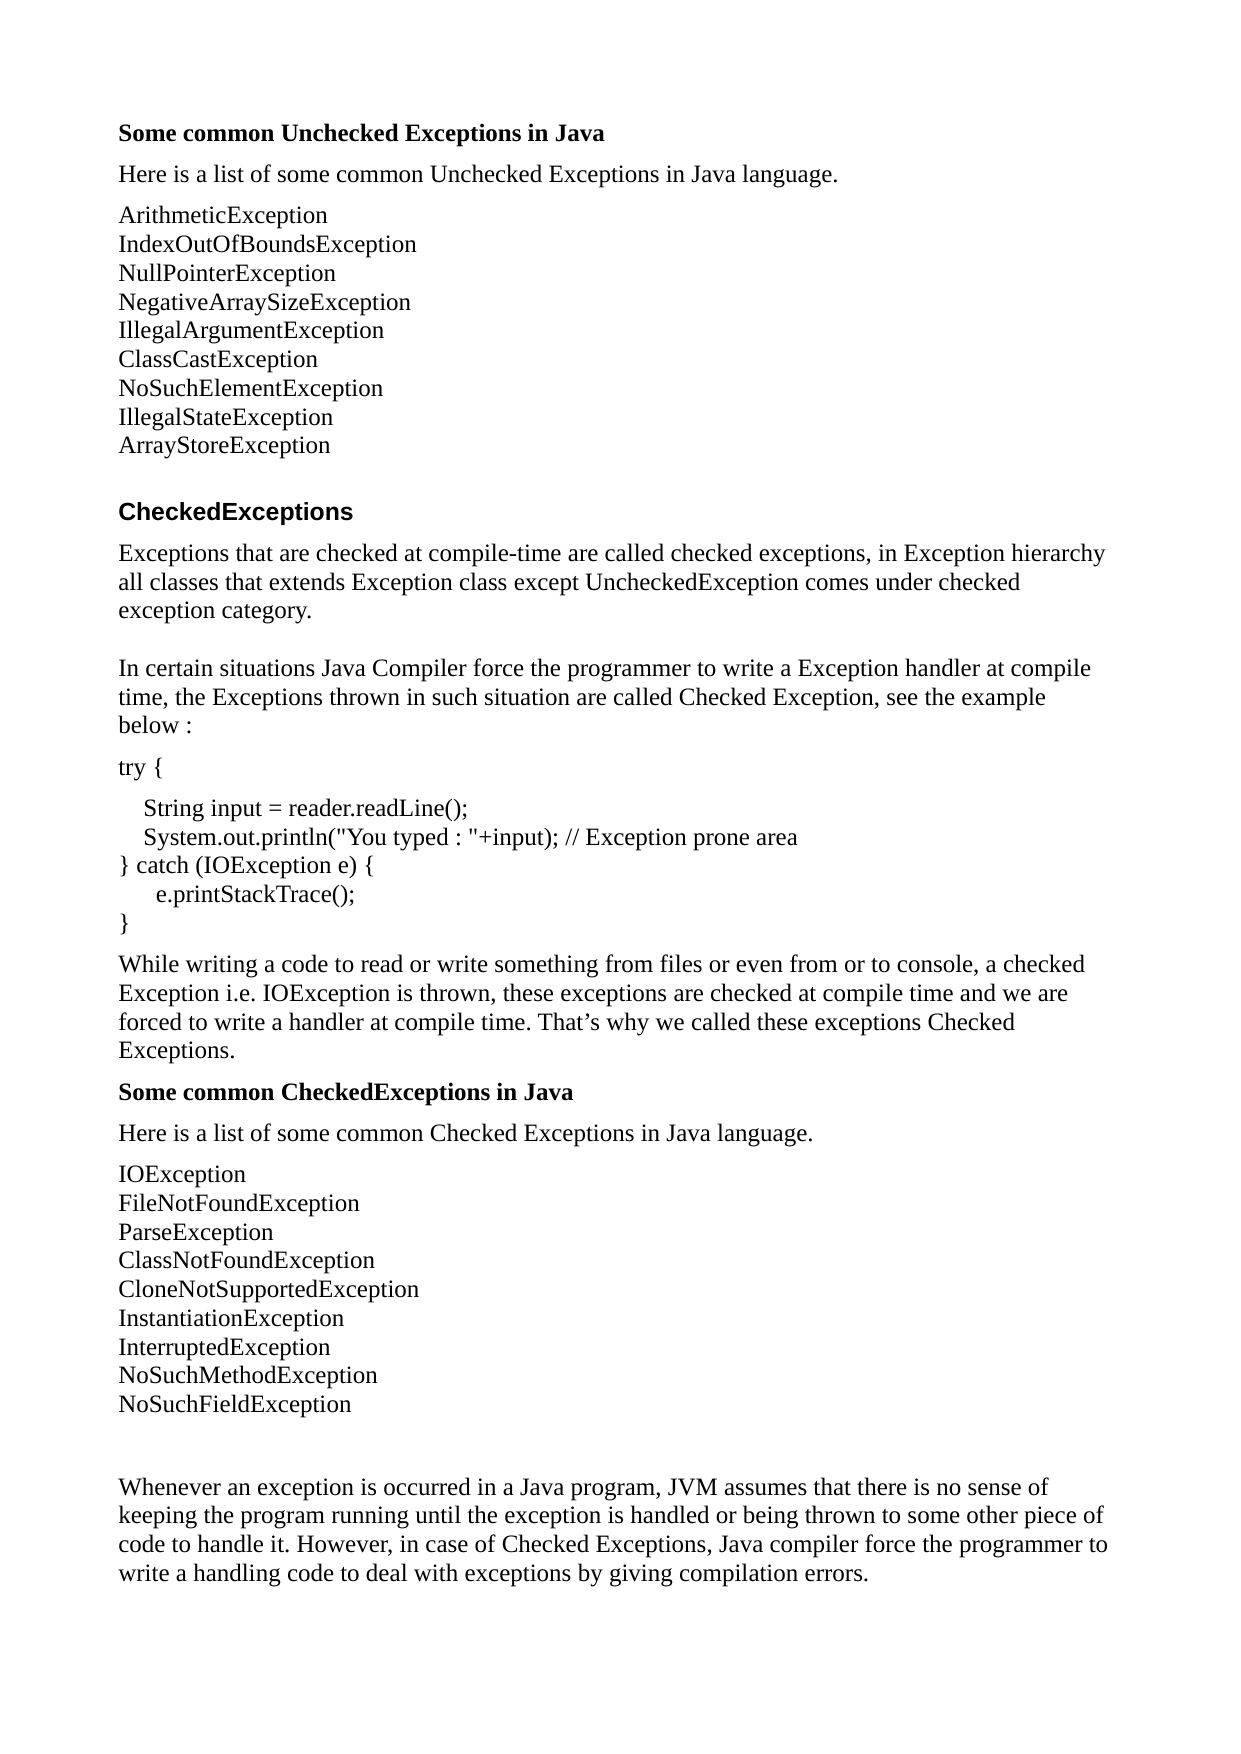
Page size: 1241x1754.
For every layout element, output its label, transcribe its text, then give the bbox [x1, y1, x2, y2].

text While writing a code to read or write something from files or even from or to console, a checked Exception i.e. IOException is thrown, these exceptions are checked at compile time and we are forced to write a handler at compile time. That’s why we called these exceptions Checked Exceptions. [118, 949, 1122, 1064]
text Some common Unchecked Exceptions in Java [118, 118, 1122, 147]
text ArithmeticException IndexOutOfBoundsException NullPointerException NegativeArraySizeException IllegalArgumentException ClassCastException NoSuchElementException IllegalStateException ArrayStoreException [118, 201, 1122, 459]
text IOException FileNotFoundException ParseException ClassNotFoundException CloneNotSupportedException InstantiationException InterruptedException NoSuchMethodException NoSuchFieldException [118, 1159, 1122, 1418]
text Whenever an exception is occurred in a Java program, JVM assumes that there is no sense of keeping the program running until the exception is handled or being thrown to some other piece of code to handle it. However, in case of Checked Exceptions, Java compiler force the programmer to write a handling code to deal with exceptions by giving compilation errors. [118, 1472, 1122, 1587]
text String input = reader.readLine(); System.out.println("You typed : "+input); // Exception prone area } catch (IOException e) { e.printStackTrace(); } [118, 793, 1122, 937]
subtitle CheckedExceptions [118, 497, 1122, 525]
text Some common CheckedExceptions in Java [118, 1077, 1122, 1105]
text Exceptions that are checked at compile-time are called checked exceptions, in Exception hierarchy all classes that extends Exception class except UncheckedException comes under checked exception category. In certain situations Java Compiler force the programmer to write a Exception handler at compile time, the Exceptions thrown in such situation are called Checked Exception, see the example below : [118, 538, 1122, 739]
text Here is a list of some common Checked Exceptions in Java language. [118, 1118, 1122, 1147]
text try { [118, 752, 1122, 780]
text Here is a list of some common Unchecked Exceptions in Java language. [118, 159, 1122, 188]
